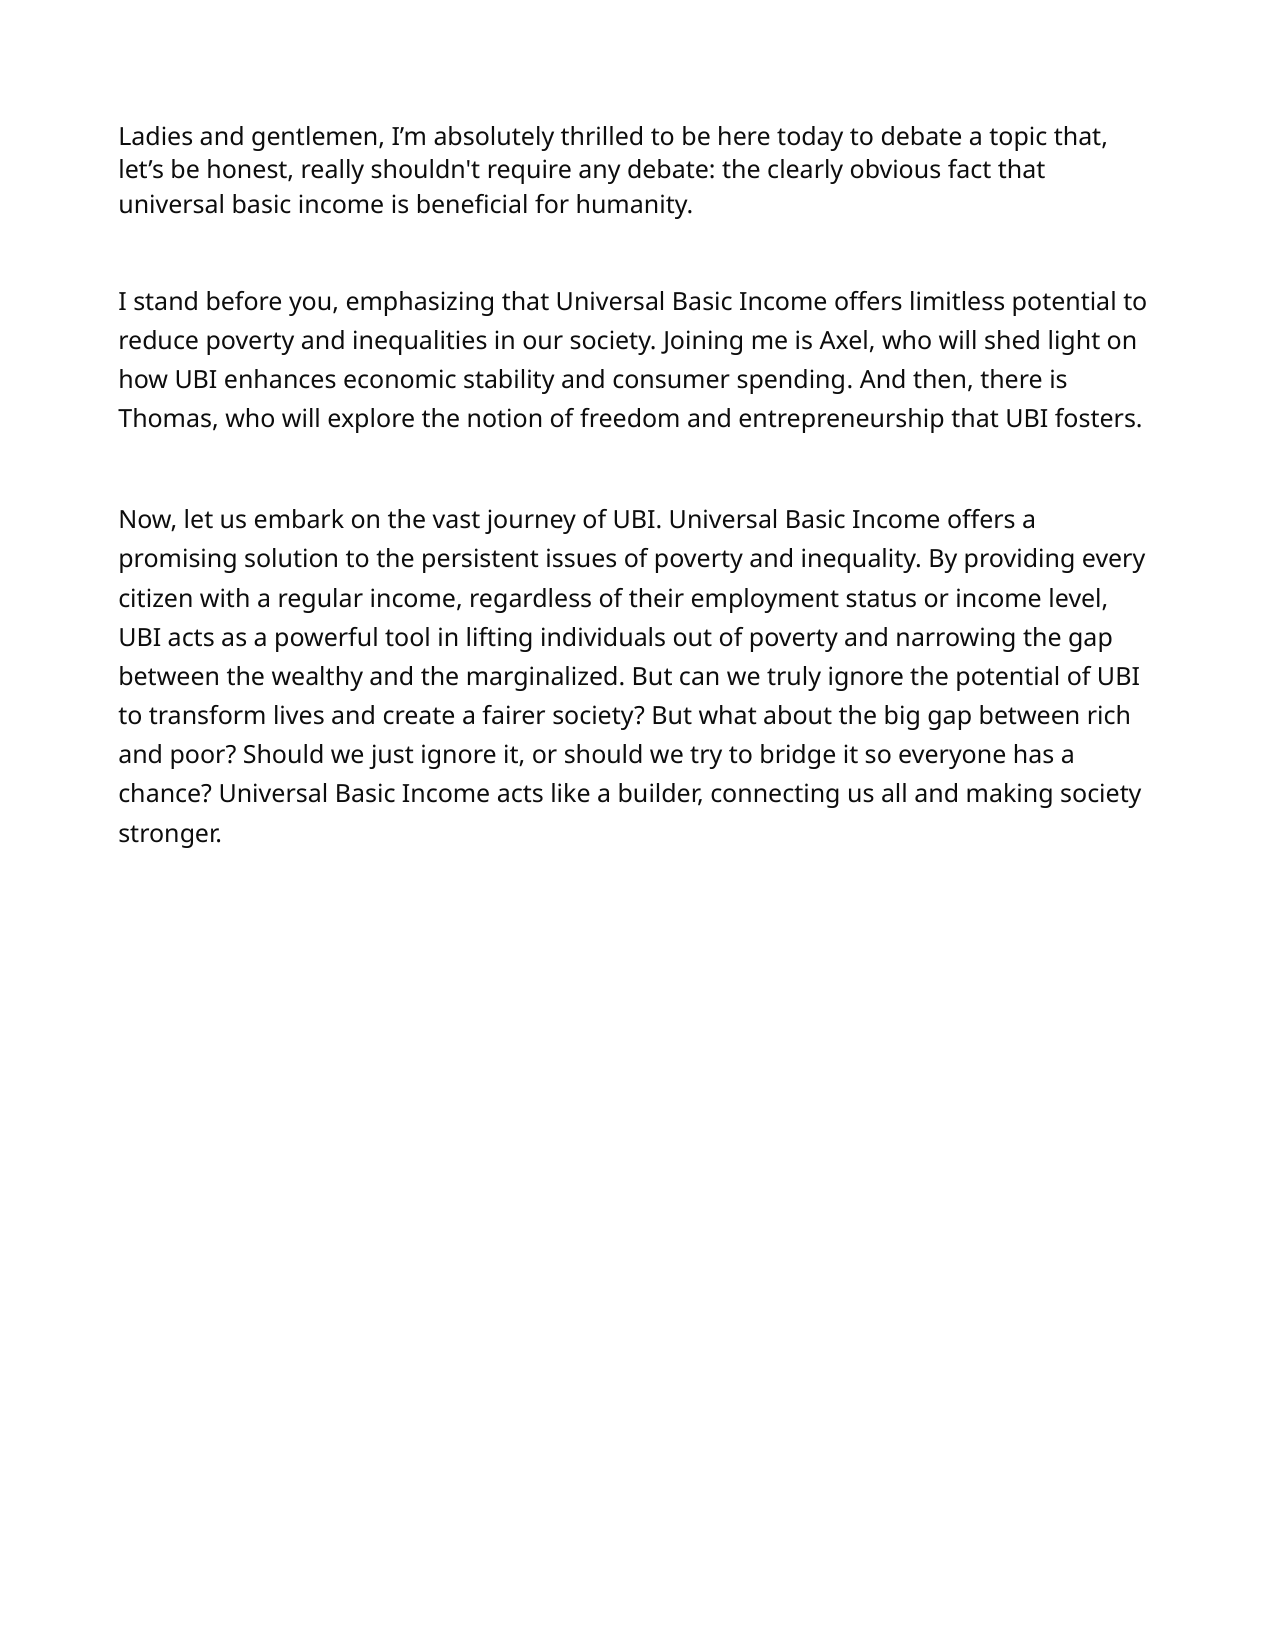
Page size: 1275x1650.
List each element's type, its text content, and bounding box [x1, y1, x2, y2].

text Now, let us embark on the vast journey of UBI. Universal Basic Income offers a promising solution to the persistent issues of poverty and inequality. By providing every citizen with a regular income, regardless of their employment status or income level, UBI acts as a powerful tool in lifting individuals out of poverty and narrowing the gap between the wealthy and the marginalized. But can we truly ignore the potential of UBI to transform lives and create a fairer society? But what about the big gap between rich and poor? Should we just ignore it, or should we try to bridge it so everyone has a chance? Universal Basic Income acts like a builder, connecting us all and making society stronger. [118, 502, 1157, 849]
text I stand before you, emphasizing that Universal Basic Income offers limitless potential to reduce poverty and inequalities in our society. Joining me is Axel, who will shed light on how UBI enhances economic stability and consumer spending. And then, there is Thomas, who will explore the notion of freedom and entrepreneurship that UBI fosters. [118, 283, 1157, 435]
text Ladies and gentlemen, I’m absolutely thrilled to be here today to debate a topic that, let’s be honest, really shouldn't require any debate: the clearly obvious fact that universal basic income is beneficial for humanity. [118, 118, 1157, 220]
